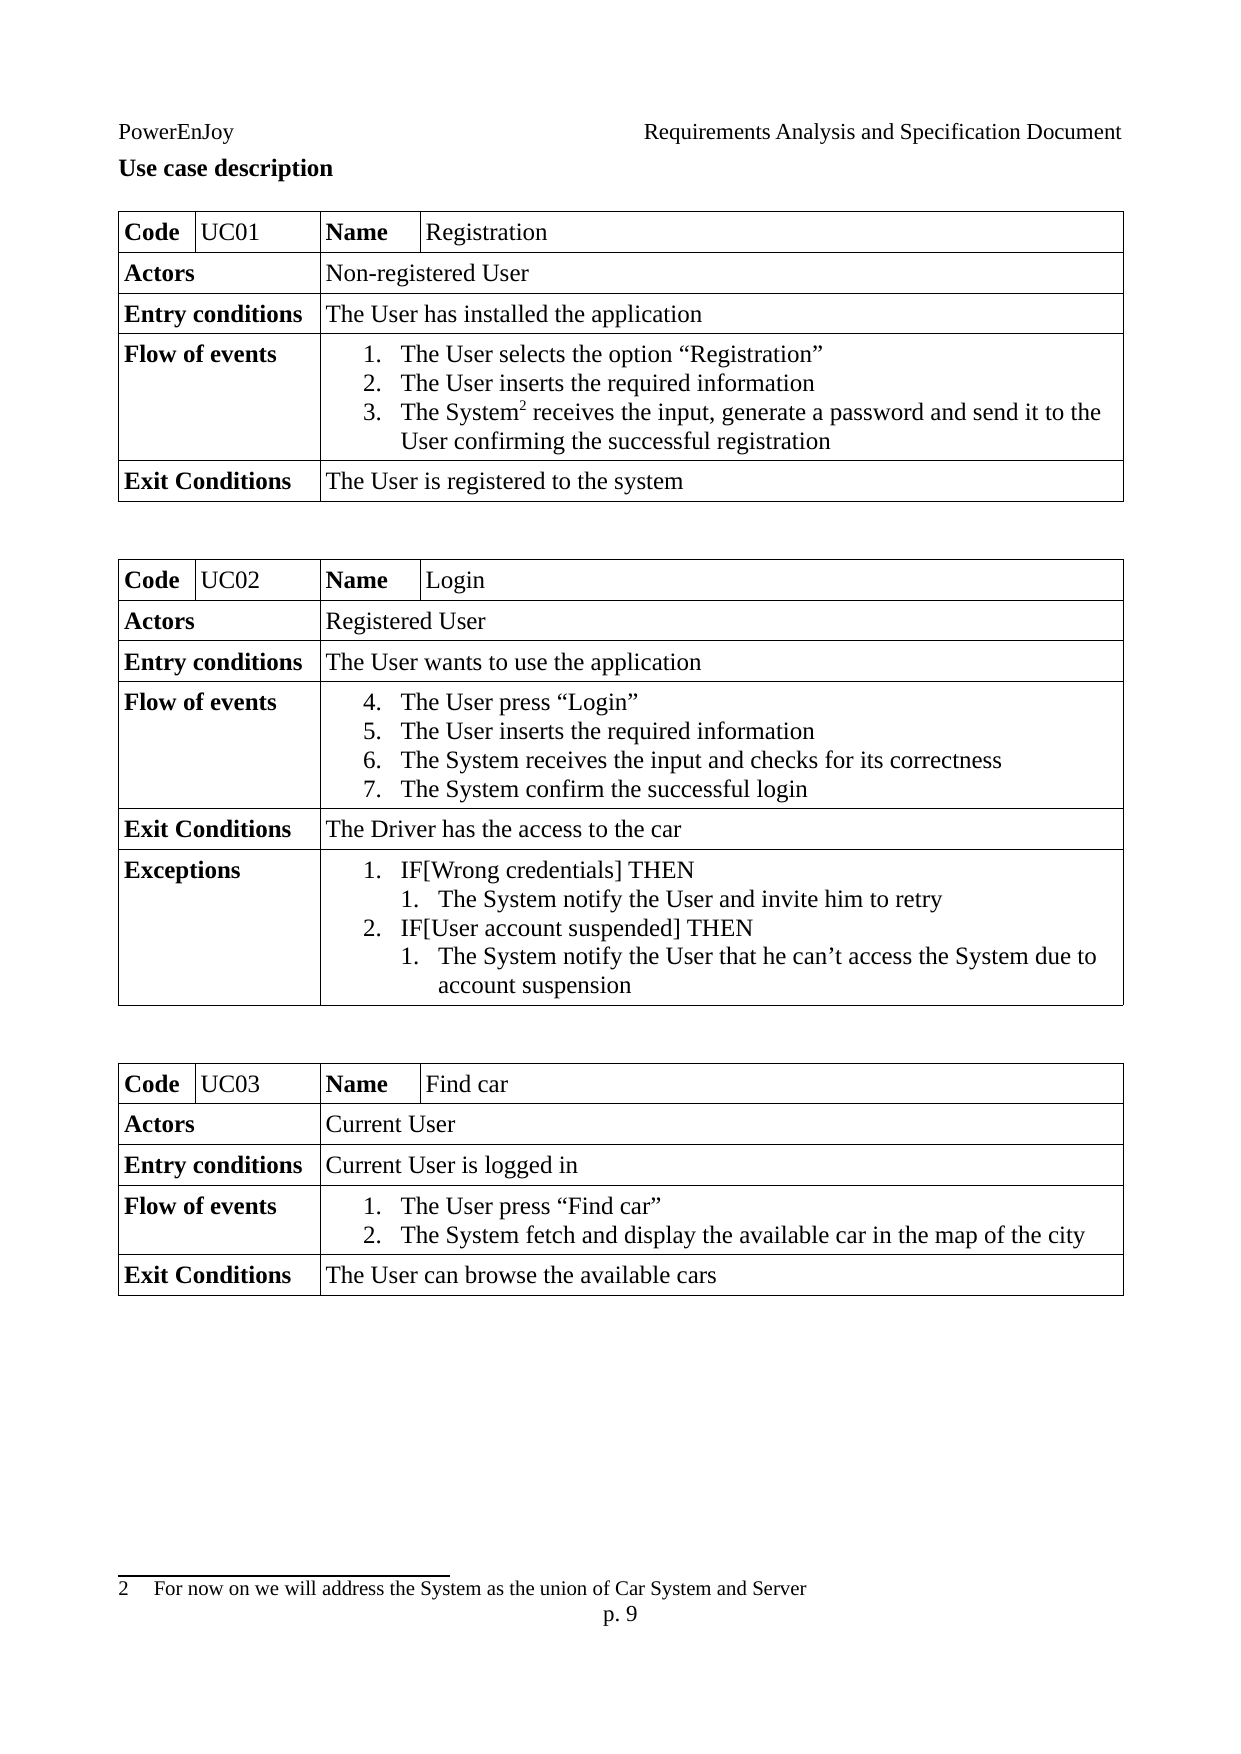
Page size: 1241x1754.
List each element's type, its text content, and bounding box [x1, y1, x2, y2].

table_cell Exit Conditions [119, 809, 320, 849]
table_cell The User is registered to the system [321, 461, 1123, 501]
table_cell The User wants to use the application [321, 641, 1123, 681]
table_header Code [119, 1064, 195, 1103]
table_cell The User selects the option “Registration” The User inserts the required information The System receives the input, generate a password and send it to the User confirming the successful registration [321, 334, 1123, 460]
table_cell Registered User [321, 601, 1123, 640]
table_cell Exit Conditions [119, 1255, 320, 1295]
table_cell The User has installed the application [321, 294, 1123, 333]
text Use case description [118, 153, 1122, 182]
table_cell Current User is logged in [321, 1145, 1123, 1185]
table_cell Flow of events [119, 334, 320, 460]
table_cell Flow of events [119, 1186, 320, 1254]
table_cell Actors [119, 1104, 320, 1144]
table_header Code [119, 560, 195, 600]
table_cell IF[Wrong credentials] THEN The System notify the User and invite him to retry IF[User account suspended] THEN The System notify the User that he can’t access the System due to account suspension [321, 850, 1123, 1004]
table_cell Current User [321, 1104, 1123, 1144]
table_cell Flow of events [119, 682, 320, 808]
table_header Code [119, 212, 195, 252]
table_cell Entry conditions [119, 294, 320, 333]
table_cell Exit Conditions [119, 461, 320, 501]
table_cell Non-registered User [321, 253, 1123, 292]
table_cell Entry conditions [119, 641, 320, 681]
table_cell The User press “Find car” The System fetch and display the available car in the map of the city [321, 1186, 1123, 1254]
table_header Name [321, 212, 420, 252]
table_header UC01 [196, 212, 320, 252]
table_cell The User press “Login” The User inserts the required information The System receives the input and checks for its correctness The System confirm the successful login [321, 682, 1123, 808]
table_header Name [321, 560, 420, 600]
table_header UC02 [196, 560, 320, 600]
table_cell Exceptions [119, 850, 320, 1004]
table_header UC03 [196, 1064, 320, 1103]
table_cell Actors [119, 253, 320, 292]
table_header Registration [421, 212, 1123, 252]
table_cell Entry conditions [119, 1145, 320, 1185]
table_header Login [421, 560, 1123, 600]
table_header Find car [421, 1064, 1123, 1103]
table_cell The Driver has the access to the car [321, 809, 1123, 849]
table_cell The User can browse the available cars [321, 1255, 1123, 1295]
table_header Name [321, 1064, 420, 1103]
table_cell Actors [119, 601, 320, 640]
